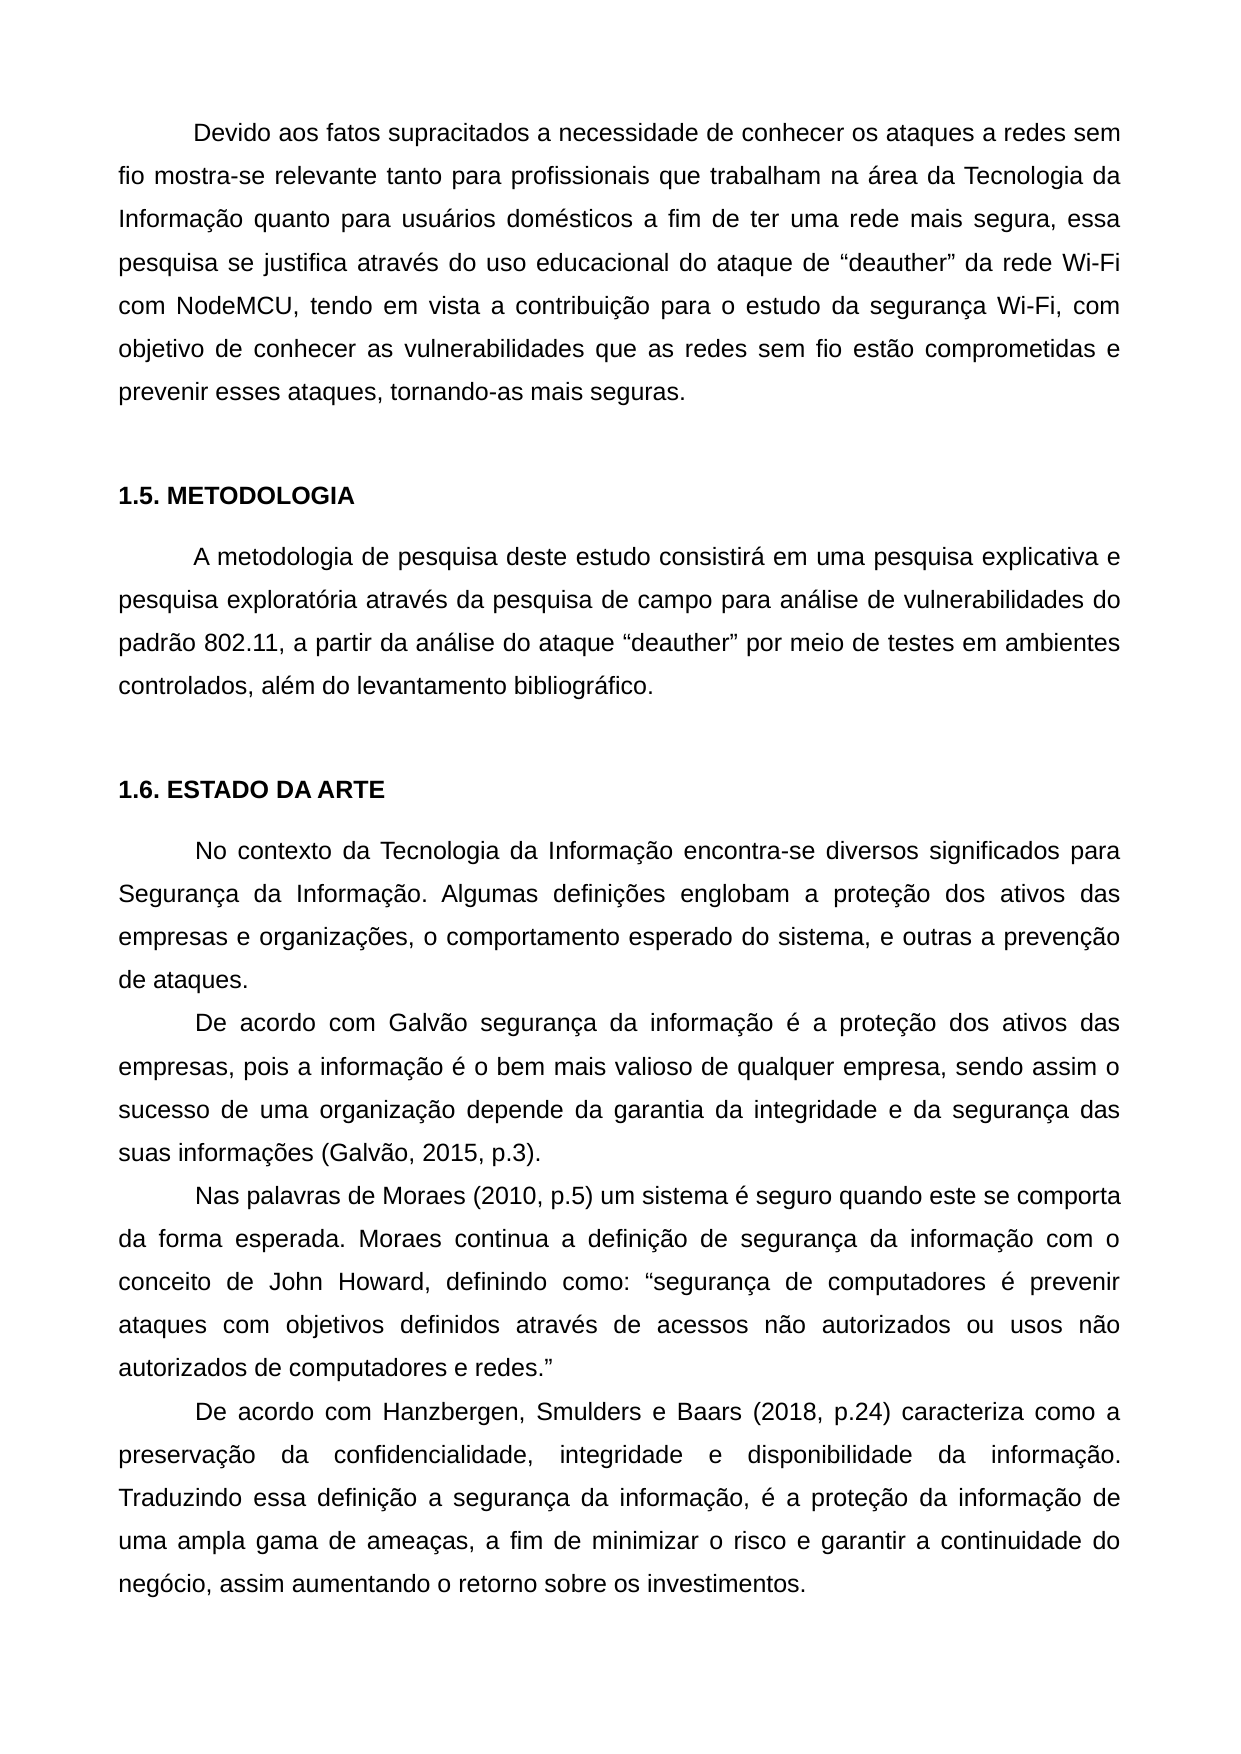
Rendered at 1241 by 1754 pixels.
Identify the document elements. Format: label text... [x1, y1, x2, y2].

text Nas palavras de Moraes (2010, p.5) um sistema é seguro quando este se comporta da forma esperada. Moraes continua a definição de segurança da informação com o conceito de John Howard, definindo como: “segurança de computadores é prevenir ataques com objetivos definidos através de acessos não autorizados ou usos não autorizados de computadores e redes.” [118, 1181, 1122, 1382]
text No contexto da Tecnologia da Informação encontra-se diversos significados para Segurança da Informação. Algumas definições englobam a proteção dos ativos das empresas e organizações, o comportamento esperado do sistema, e outras a prevenção de ataques. [118, 836, 1122, 994]
text A metodologia de pesquisa deste estudo consistirá em uma pesquisa explicativa e pesquisa exploratória através da pesquisa de campo para análise de vulnerabilidades do padrão 802.11, a partir da análise do ataque “deauther” por meio de testes em ambientes controlados, além do levantamento bibliográfico. [118, 542, 1122, 700]
subtitle 1.5. METODOLOGIA [118, 481, 1122, 509]
text Devido aos fatos supracitados a necessidade de conhecer os ataques a redes sem fio mostra-se relevante tanto para profissionais que trabalham na área da Tecnologia da Informação quanto para usuários domésticos a fim de ter uma rede mais segura, essa pesquisa se justifica através do uso educacional do ataque de “deauther” da rede Wi-Fi com NodeMCU, tendo em vista a contribuição para o estudo da segurança Wi-Fi, com objetivo de conhecer as vulnerabilidades que as redes sem fio estão comprometidas e prevenir esses ataques, tornando-as mais seguras. [118, 118, 1122, 406]
text De acordo com Hanzbergen, Smulders e Baars (2018, p.24) caracteriza como a preservação da confidencialidade, integridade e disponibilidade da informação. Traduzindo essa definição a segurança da informação, é a proteção da informação de uma ampla gama de ameaças, a fim de minimizar o risco e garantir a continuidade do negócio, assim aumentando o retorno sobre os investimentos. [118, 1396, 1122, 1598]
text De acordo com Galvão segurança da informação é a proteção dos ativos das empresas, pois a informação é o bem mais valioso de qualquer empresa, sendo assim o sucesso de uma organização depende da garantia da integridade e da segurança das suas informações (Galvão, 2015, p.3). [118, 1008, 1122, 1166]
subtitle 1.6. ESTADO DA ARTE [118, 775, 1122, 804]
